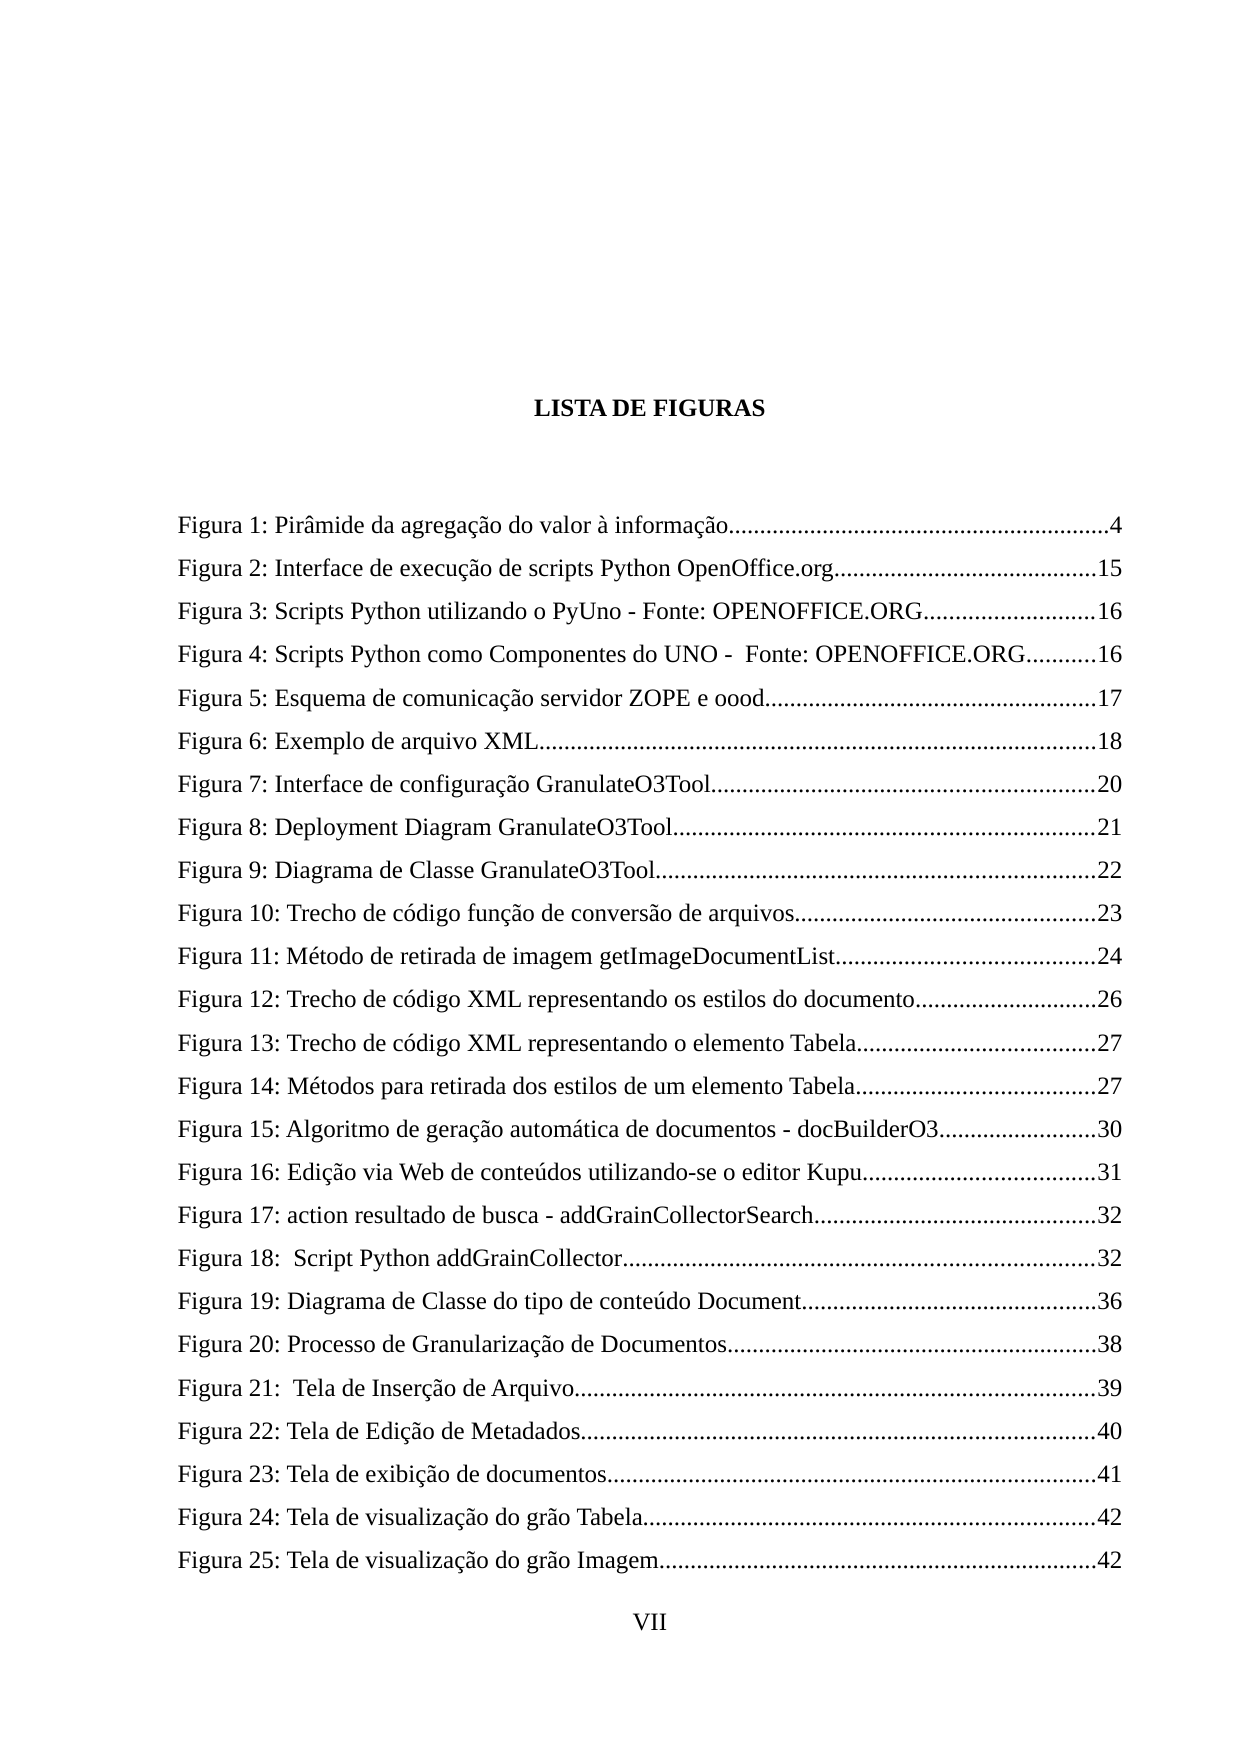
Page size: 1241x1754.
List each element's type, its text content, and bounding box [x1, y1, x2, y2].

text Figura 14: Métodos para retirada dos estilos de um elemento Tabela 27 [177, 1071, 1122, 1099]
text Figura 17: action resultado de busca - addGrainCollectorSearch 32 [177, 1200, 1122, 1229]
text Figura 8: Deployment Diagram GranulateO3Tool 21 [177, 812, 1122, 841]
text Figura 4: Scripts Python como Componentes do UNO - Fonte: OPENOFFICE.ORG 16 [177, 639, 1122, 668]
text LISTA DE FIGURAS [177, 393, 1122, 422]
text Figura 12: Trecho de código XML representando os estilos do documento 26 [177, 984, 1122, 1013]
text Figura 13: Trecho de código XML representando o elemento Tabela 27 [177, 1028, 1122, 1056]
text Figura 9: Diagrama de Classe GranulateO3Tool 22 [177, 855, 1122, 884]
text Figura 19: Diagrama de Classe do tipo de conteúdo Document 36 [177, 1286, 1122, 1315]
text Figura 23: Tela de exibição de documentos 41 [177, 1459, 1122, 1488]
text Figura 2: Interface de execução de scripts Python OpenOffice.org 15 [177, 553, 1122, 582]
text Figura 22: Tela de Edição de Metadados 40 [177, 1416, 1122, 1444]
text Figura 20: Processo de Granularização de Documentos 38 [177, 1329, 1122, 1358]
text Figura 6: Exemplo de arquivo XML 18 [177, 726, 1122, 754]
text Figura 18: Script Python addGrainCollector 32 [177, 1243, 1122, 1272]
text Figura 21: Tela de Inserção de Arquivo 39 [177, 1373, 1122, 1401]
text Figura 10: Trecho de código função de conversão de arquivos 23 [177, 898, 1122, 927]
text Figura 5: Esquema de comunicação servidor ZOPE e oood 17 [177, 683, 1122, 711]
text Figura 16: Edição via Web de conteúdos utilizando-se o editor Kupu 31 [177, 1157, 1122, 1186]
text Figura 11: Método de retirada de imagem getImageDocumentList 24 [177, 941, 1122, 970]
text Figura 24: Tela de visualização do grão Tabela 42 [177, 1502, 1122, 1531]
text Figura 15: Algoritmo de geração automática de documentos - docBuilderO3 30 [177, 1114, 1122, 1143]
text Figura 25: Tela de visualização do grão Imagem 42 [177, 1545, 1122, 1574]
text Figura 3: Scripts Python utilizando o PyUno - Fonte: OPENOFFICE.ORG 16 [177, 596, 1122, 625]
text Figura 1: Pirâmide da agregação do valor à informação 4 [177, 510, 1122, 539]
text Figura 7: Interface de configuração GranulateO3Tool 20 [177, 769, 1122, 798]
